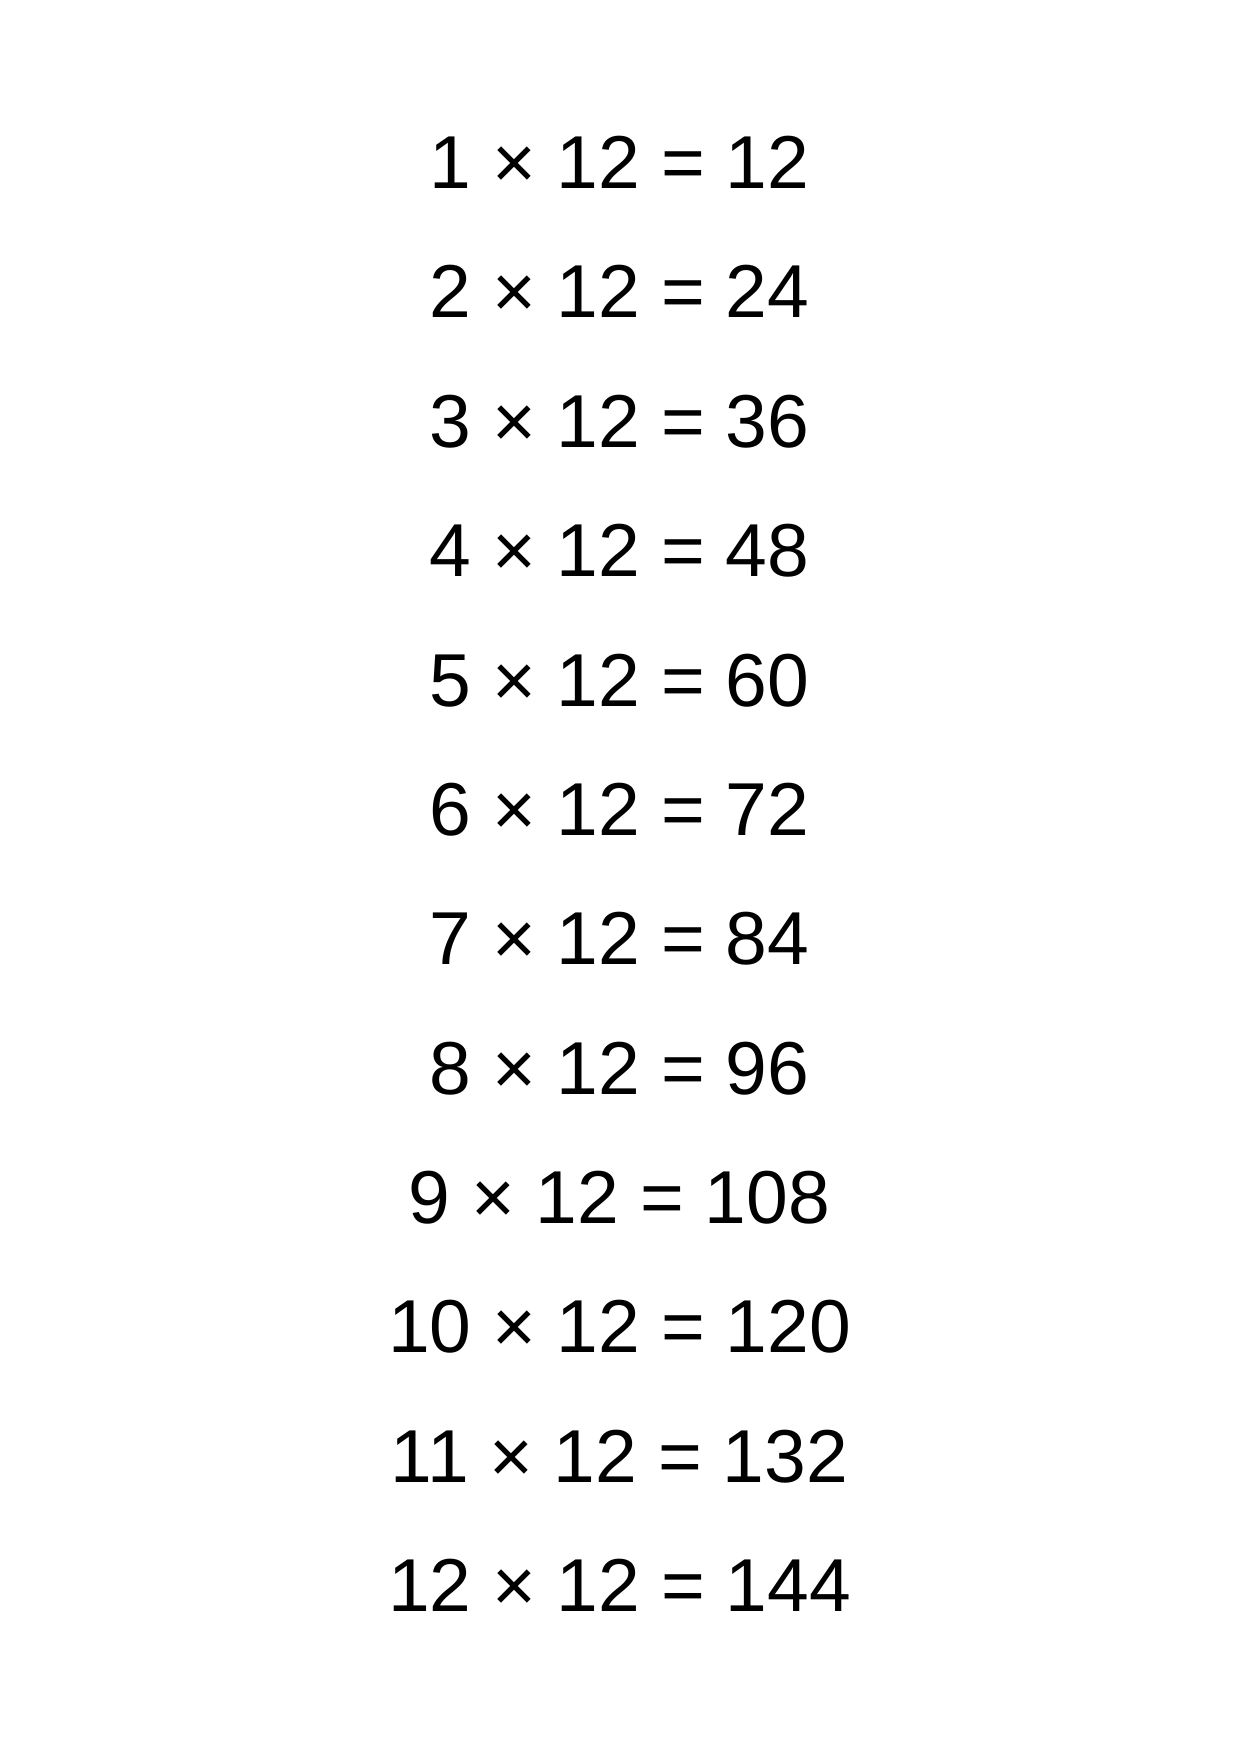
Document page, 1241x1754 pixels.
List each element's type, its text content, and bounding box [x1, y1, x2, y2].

text 10 × 12 = 120 [85, 1282, 1153, 1369]
text 6 × 12 = 72 [85, 765, 1153, 851]
text 4 × 12 = 48 [85, 506, 1153, 592]
text 1 × 12 = 12 [85, 118, 1153, 204]
text 11 × 12 = 132 [85, 1412, 1153, 1498]
text 5 × 12 = 60 [85, 636, 1153, 722]
text 8 × 12 = 96 [85, 1024, 1153, 1110]
text 3 × 12 = 36 [85, 377, 1153, 463]
text 9 × 12 = 108 [85, 1153, 1153, 1239]
text 7 × 12 = 84 [85, 894, 1153, 981]
text 2 × 12 = 24 [85, 247, 1153, 334]
text 12 × 12 = 144 [85, 1541, 1153, 1627]
